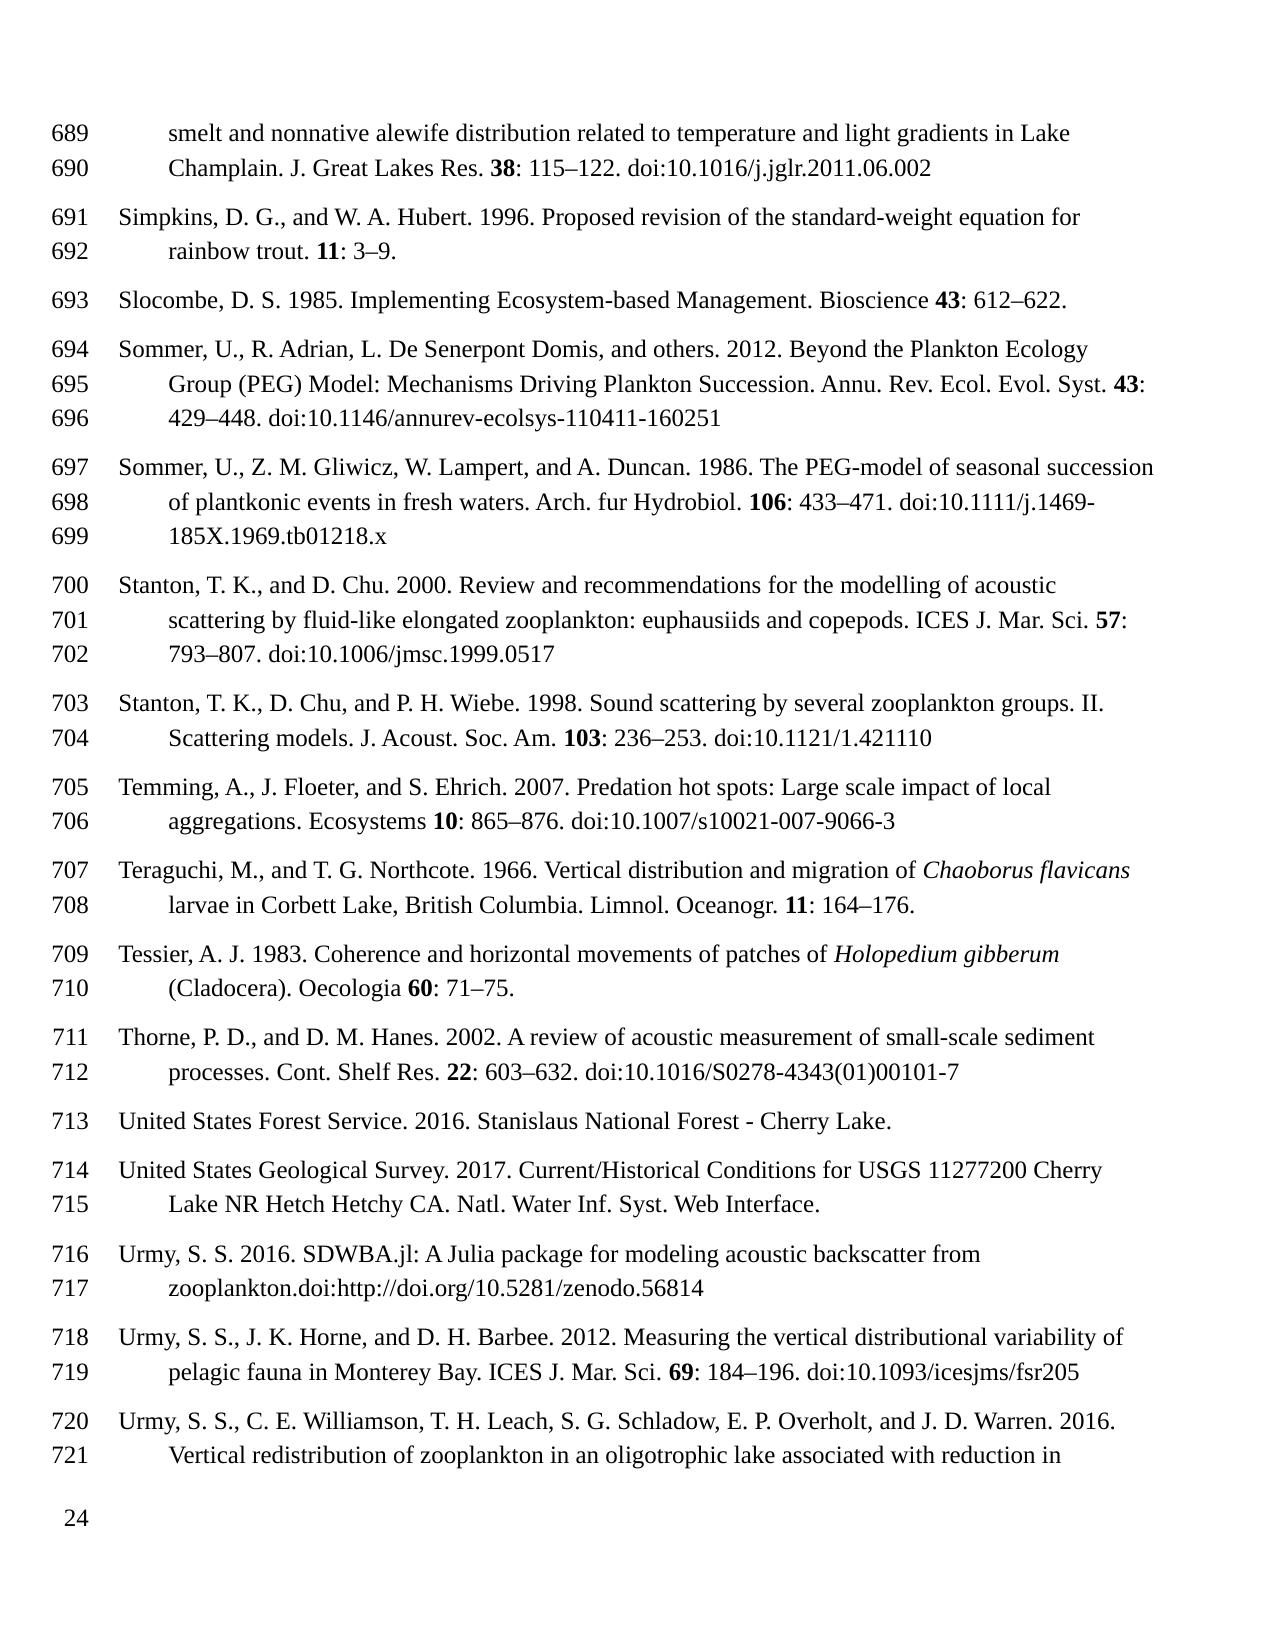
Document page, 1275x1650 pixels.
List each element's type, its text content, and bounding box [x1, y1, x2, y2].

text Urmy, S. S., J. K. Horne, and D. H. Barbee. 2012. Measuring the vertical distributional variability of pelagic fauna in Monterey Bay. ICES J. Mar. Sci. 69: 184–196. doi:10.1093/icesjms/fsr205 [118, 1322, 1157, 1385]
text United States Geological Survey. 2017. Current/Historical Conditions for USGS 11277200 Cherry Lake NR Hetch Hetchy CA. Natl. Water Inf. Syst. Web Interface. [118, 1155, 1157, 1218]
text Teraguchi, M., and T. G. Northcote. 1966. Vertical distribution and migration of Chaoborus flavicans larvae in Corbett Lake, British Columbia. Limnol. Oceanogr. 11: 164–176. [118, 855, 1157, 919]
text Thorne, P. D., and D. M. Hanes. 2002. A review of acoustic measurement of small-scale sediment processes. Cont. Shelf Res. 22: 603–632. doi:10.1016/S0278-4343(01)00101-7 [118, 1022, 1157, 1086]
text Simpkins, D. G., and W. A. Hubert. 1996. Proposed revision of the standard-weight equation for rainbow trout. 11: 3–9. [118, 202, 1157, 265]
text smelt and nonnative alewife distribution related to temperature and light gradients in Lake Champlain. J. Great Lakes Res. 38: 115–122. doi:10.1016/j.jglr.2011.06.002 [118, 118, 1157, 181]
text Stanton, T. K., D. Chu, and P. H. Wiebe. 1998. Sound scattering by several zooplankton groups. II. Scattering models. J. Acoust. Soc. Am. 103: 236–253. doi:10.1121/1.421110 [118, 688, 1157, 752]
text Urmy, S. S. 2016. SDWBA.jl: A Julia package for modeling acoustic backscatter from zooplankton.doi:http://doi.org/10.5281/zenodo.56814 [118, 1239, 1157, 1302]
text Temming, A., J. Floeter, and S. Ehrich. 2007. Predation hot spots: Large scale impact of local aggregations. Ecosystems 10: 865–876. doi:10.1007/s10021-007-9066-3 [118, 772, 1157, 835]
text Urmy, S. S., C. E. Williamson, T. H. Leach, S. G. Schladow, E. P. Overholt, and J. D. Warren. 2016. Vertical redistribution of zooplankton in an oligotrophic lake associated with reduction in [118, 1406, 1157, 1469]
text Sommer, U., Z. M. Gliwicz, W. Lampert, and A. Duncan. 1986. The PEG-model of seasonal succession of plantkonic events in fresh waters. Arch. fur Hydrobiol. 106: 433–471. doi:10.1111/j.1469-185X.1969.tb01218.x [118, 452, 1157, 550]
text United States Forest Service. 2016. Stanislaus National Forest - Cherry Lake. [118, 1106, 1157, 1135]
text Tessier, A. J. 1983. Coherence and horizontal movements of patches of Holopedium gibberum (Cladocera). Oecologia 60: 71–75. [118, 939, 1157, 1002]
text Stanton, T. K., and D. Chu. 2000. Review and recommendations for the modelling of acoustic scattering by fluid-like elongated zooplankton: euphausiids and copepods. ICES J. Mar. Sci. 57: 793–807. doi:10.1006/jmsc.1999.0517 [118, 570, 1157, 668]
text Sommer, U., R. Adrian, L. De Senerpont Domis, and others. 2012. Beyond the Plankton Ecology Group (PEG) Model: Mechanisms Driving Plankton Succession. Annu. Rev. Ecol. Evol. Syst. 43: 429–448. doi:10.1146/annurev-ecolsys-110411-160251 [118, 334, 1157, 432]
text Slocombe, D. S. 1985. Implementing Ecosystem-based Management. Bioscience 43: 612–622. [118, 285, 1157, 314]
